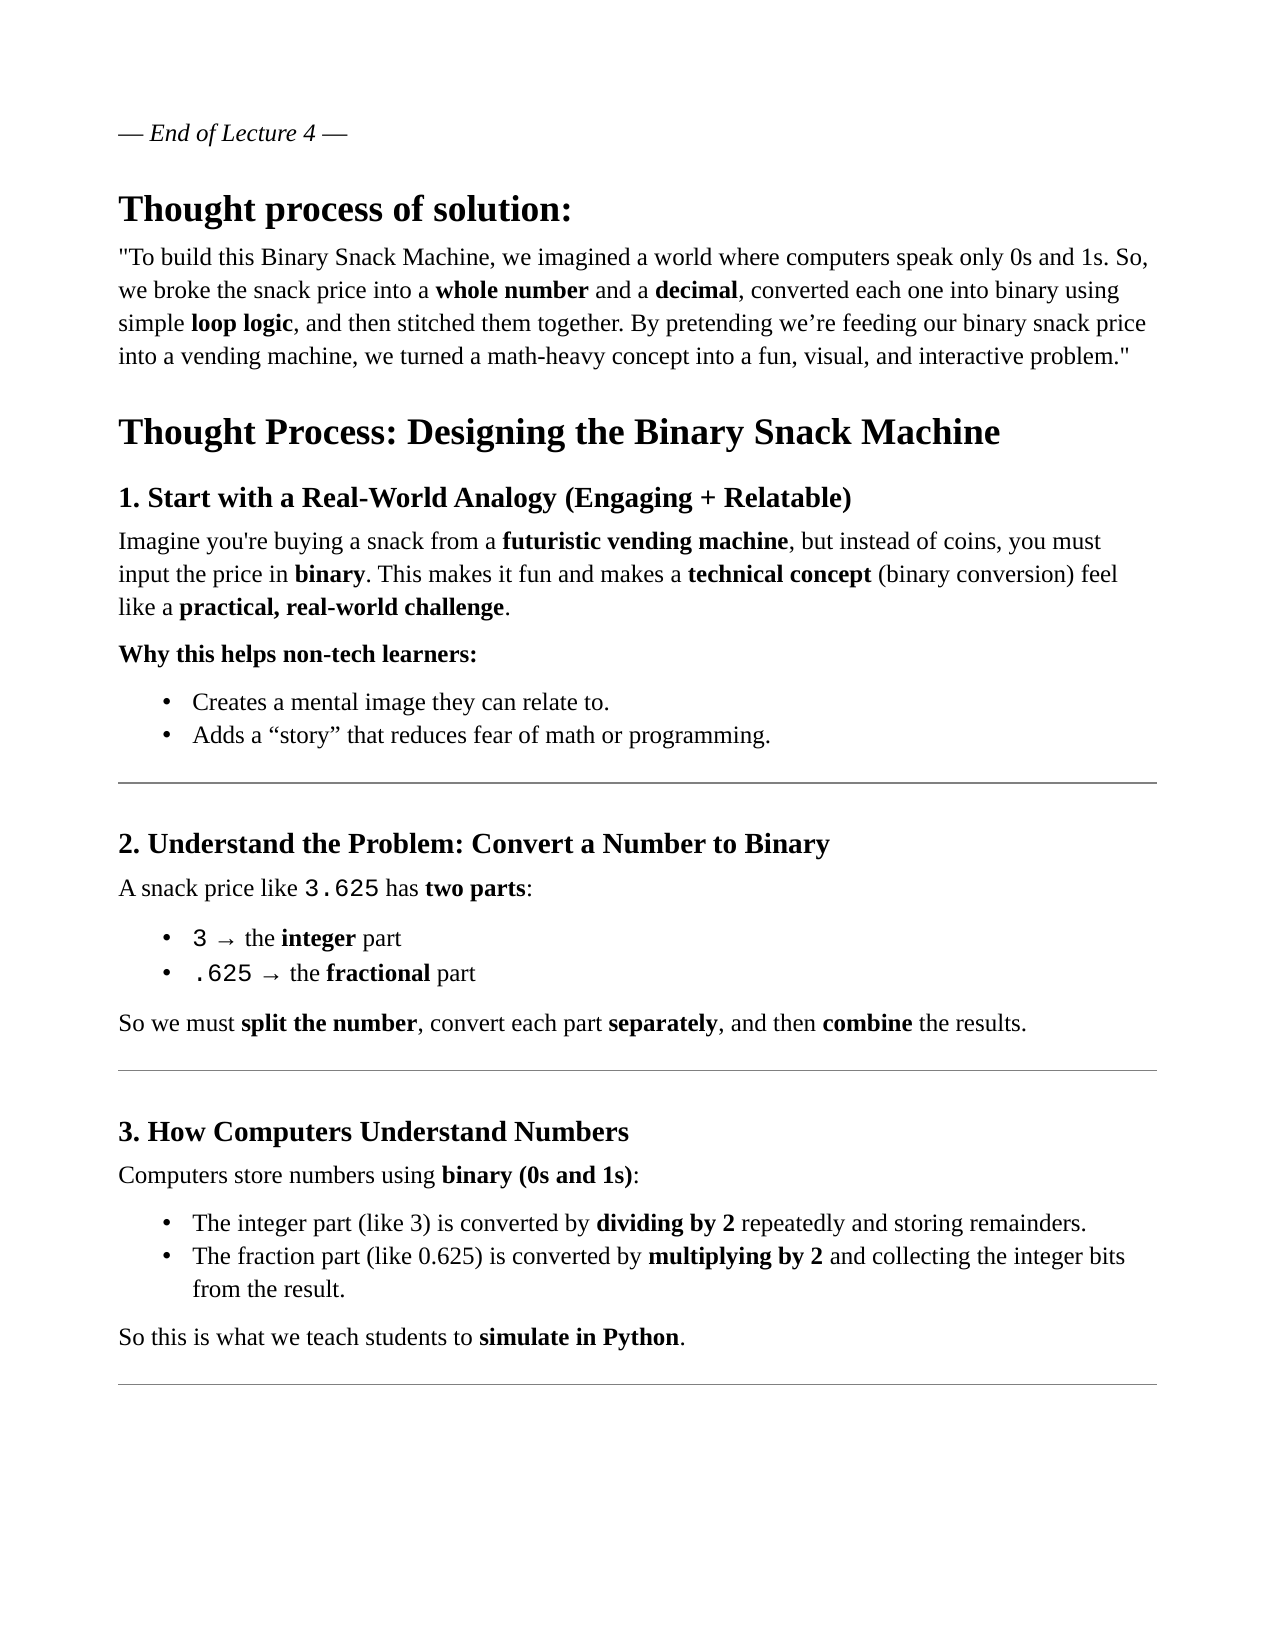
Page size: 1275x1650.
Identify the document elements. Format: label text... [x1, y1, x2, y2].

text So we must split the number, convert each part separately, and then combine the results. [118, 1008, 1157, 1037]
list The fraction part (like 0.625) is converted by multiplying by 2 and collecting the integer bits from the result. [162, 1241, 1157, 1303]
list Adds a “story” that reduces fear of math or programming. [162, 720, 1157, 749]
subtitle Thought Process: Designing the Binary Snack Machine [118, 410, 1157, 453]
subtitle Thought process of solution: [118, 187, 1157, 230]
subtitle 3. How Computers Understand Numbers [118, 1114, 1157, 1148]
subtitle 1. Start with a Real-World Analogy (Engaging + Relatable) [118, 480, 1157, 513]
list The integer part (like 3) is converted by dividing by 2 repeatedly and storing remainders. [162, 1208, 1157, 1237]
text "To build this Binary Snack Machine, we imagined a world where computers speak only 0s and 1s. So, we broke the snack price into a whole number and a decimal, converted each one into binary using simple loop logic, and then stitched them together. By pretending we’re feeding our binary snack price into a vending machine, we turned a math-heavy concept into a fun, visual, and interactive problem." [118, 242, 1157, 370]
text — End of Lecture 4 — [118, 118, 1157, 147]
list 3 → the integer part [162, 923, 1157, 953]
subtitle 2. Understand the Problem: Convert a Number to Binary [118, 827, 1157, 860]
text A snack price like 3.625 has two parts: [118, 873, 1157, 903]
list .625 → the fractional part [162, 958, 1157, 989]
list Creates a mental image they can relate to. [162, 687, 1157, 716]
text So this is what we teach students to simulate in Python. [118, 1322, 1157, 1351]
text Why this helps non-tech learners: [118, 639, 1157, 668]
text Imagine you're buying a snack from a futuristic vending machine, but instead of coins, you must input the price in binary. This makes it fun and makes a technical concept (binary conversion) feel like a practical, real-world challenge. [118, 526, 1157, 621]
text Computers store numbers using binary (0s and 1s): [118, 1161, 1157, 1189]
